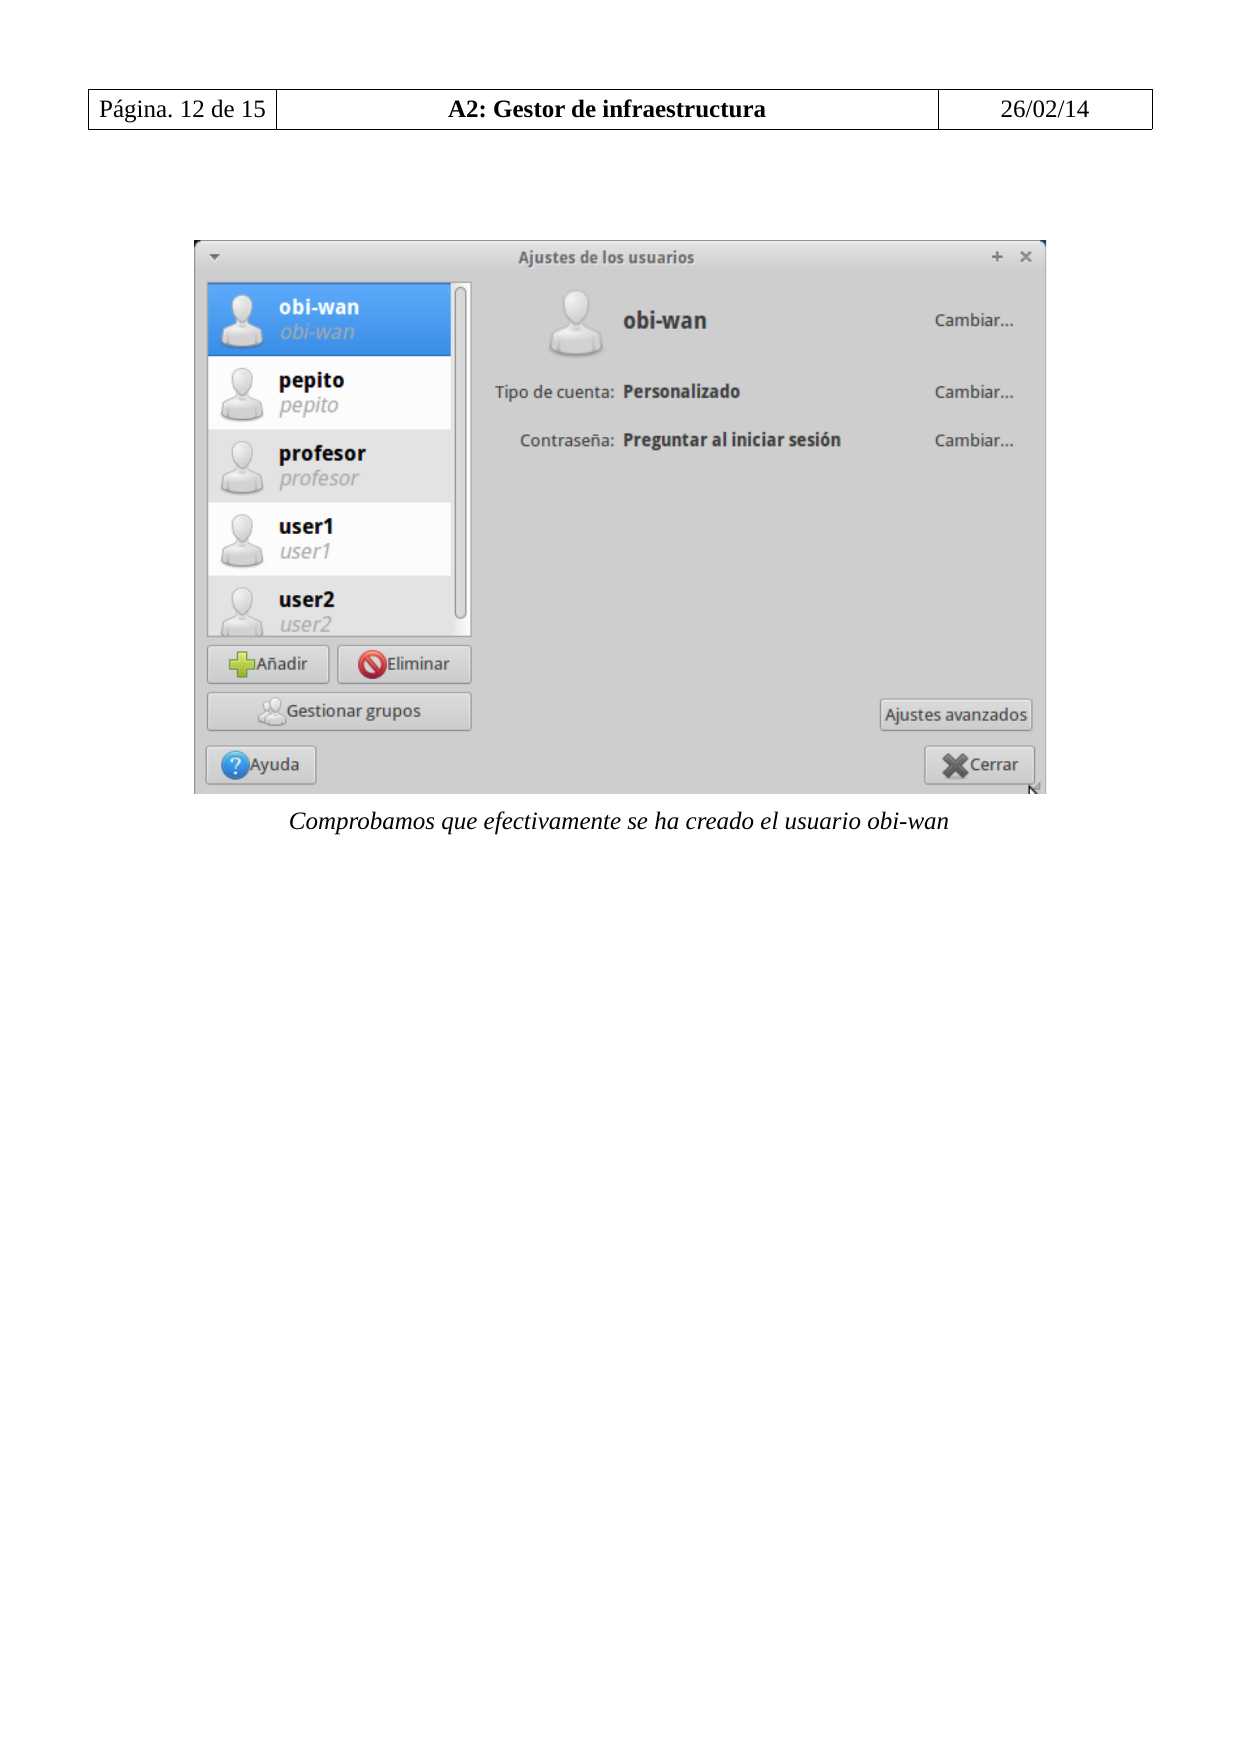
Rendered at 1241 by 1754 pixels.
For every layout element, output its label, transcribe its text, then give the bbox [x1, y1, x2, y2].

picture [194, 240, 1047, 794]
text Comprobamos que efectivamente se ha creado el usuario obi-wan [88, 806, 1152, 835]
